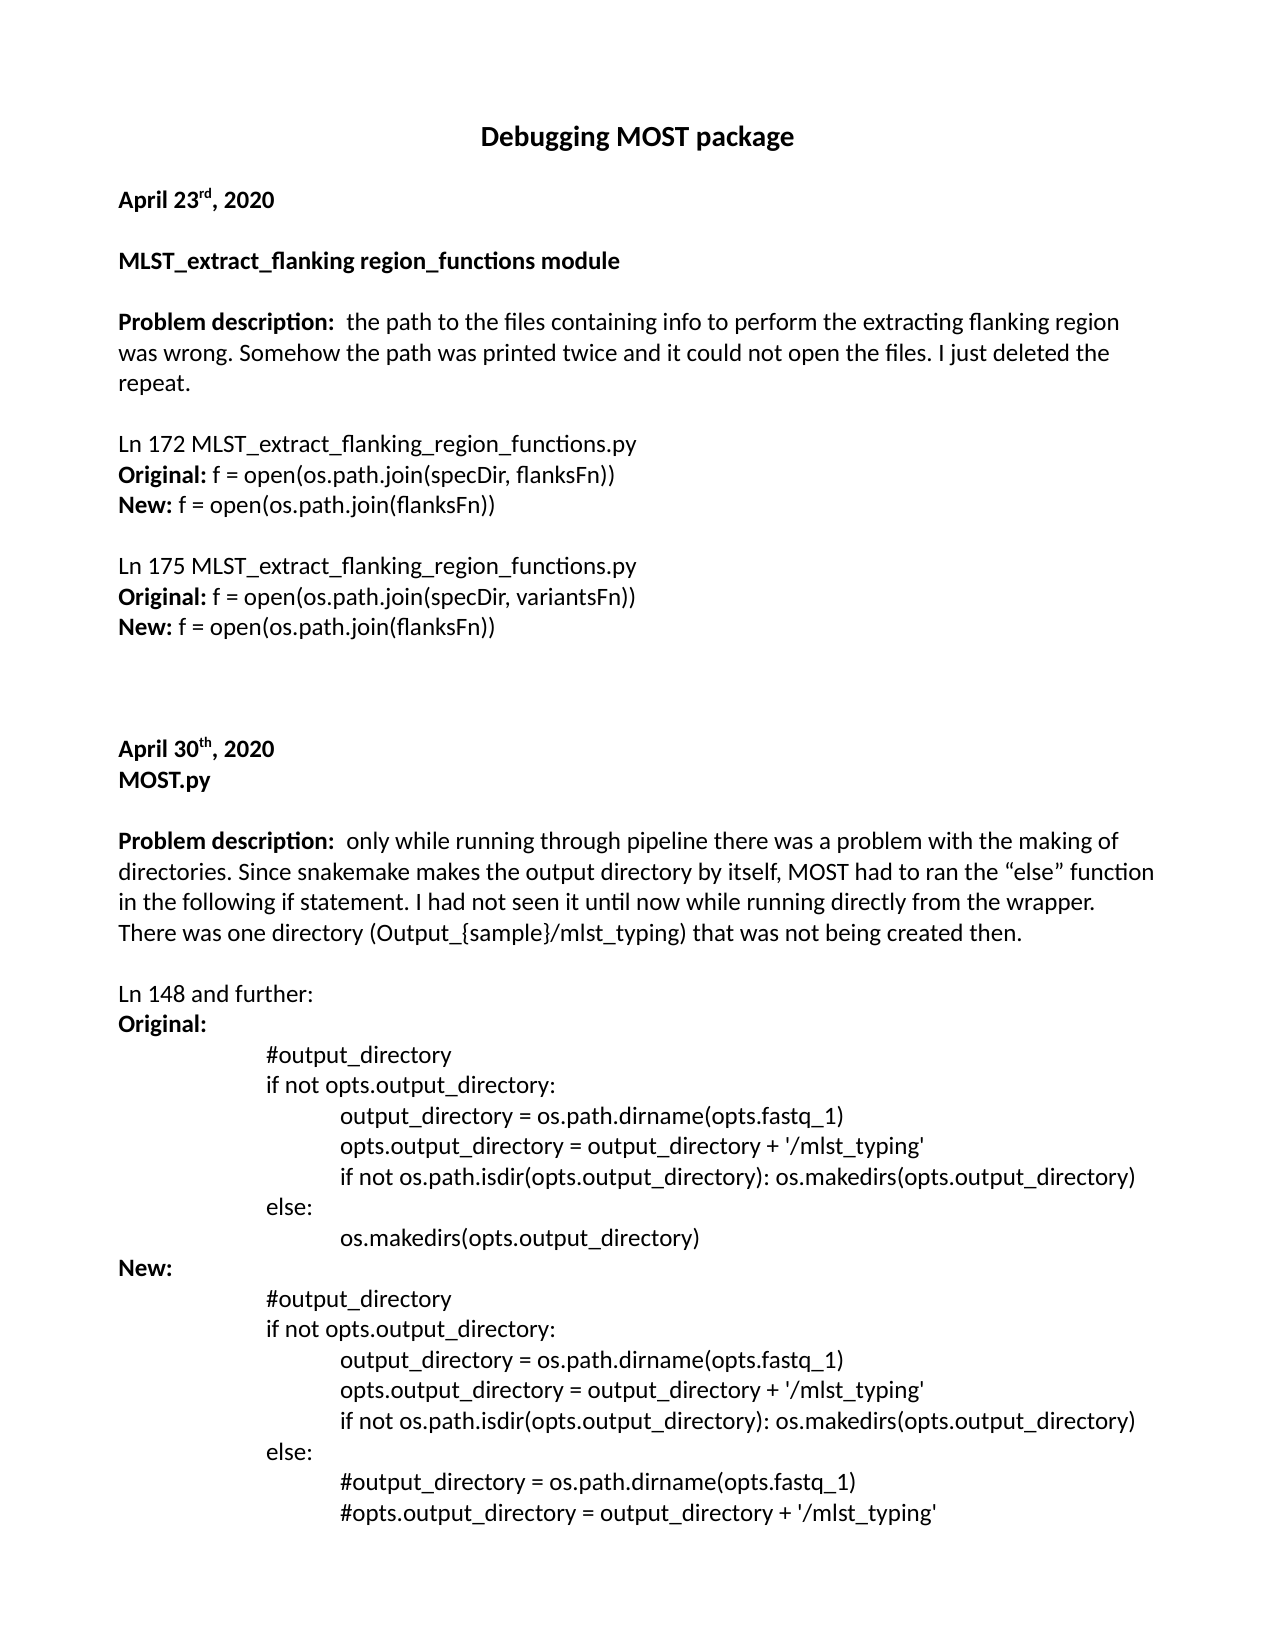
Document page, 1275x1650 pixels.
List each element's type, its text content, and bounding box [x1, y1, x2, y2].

text New: f = open(os.path.join(flanksFn)) [118, 612, 1157, 642]
text Debugging MOST package [118, 118, 1157, 154]
text os.makedirs(opts.output_directory) [118, 1222, 1157, 1252]
text MLST_extract_flanking region_functions module [118, 245, 1157, 276]
text Original: [118, 1008, 1157, 1039]
text opts.output_directory = output_directory + '/mlst_typing' [118, 1374, 1157, 1405]
text if not opts.output_directory: [118, 1069, 1157, 1100]
text output_directory = os.path.dirname(opts.fastq_1) [118, 1100, 1157, 1130]
text output_directory = os.path.dirname(opts.fastq_1) [118, 1344, 1157, 1374]
text April 30th, 2020 [118, 734, 1157, 764]
text opts.output_directory = output_directory + '/mlst_typing' [118, 1130, 1157, 1161]
text New: [118, 1252, 1157, 1283]
text else: [118, 1191, 1157, 1222]
text #output_directory [118, 1039, 1157, 1069]
text Original: f = open(os.path.join(specDir, variantsFn)) [118, 581, 1157, 612]
text Problem description: the path to the files containing info to perform the extracting flanking region was wrong. Somehow the path was printed twice and it could not open the files. I just deleted the repeat. [118, 306, 1157, 398]
text Problem description: only while running through pipeline there was a problem with the making of directories. Since snakemake makes the output directory by itself, MOST had to ran the “else” function in the following if statement. I had not seen it until now while running directly from the wrapper. There was one directory (Output_{sample}/mlst_typing) that was not being created then. [118, 825, 1157, 947]
text Ln 148 and further: [118, 978, 1157, 1008]
text #opts.output_directory = output_directory + '/mlst_typing' [118, 1497, 1157, 1527]
text Ln 172 MLST_extract_flanking_region_functions.py [118, 428, 1157, 459]
text April 23rd, 2020 [118, 184, 1157, 215]
text else: [118, 1436, 1157, 1466]
text if not os.path.isdir(opts.output_directory): os.makedirs(opts.output_directory) [118, 1161, 1157, 1191]
text #output_directory = os.path.dirname(opts.fastq_1) [118, 1466, 1157, 1497]
text MOST.py [118, 764, 1157, 795]
text Ln 175 MLST_extract_flanking_region_functions.py [118, 551, 1157, 581]
text #output_directory [118, 1283, 1157, 1313]
text Original: f = open(os.path.join(specDir, flanksFn)) [118, 459, 1157, 489]
text New: f = open(os.path.join(flanksFn)) [118, 489, 1157, 520]
text if not os.path.isdir(opts.output_directory): os.makedirs(opts.output_directory) [118, 1405, 1157, 1436]
text if not opts.output_directory: [118, 1313, 1157, 1344]
